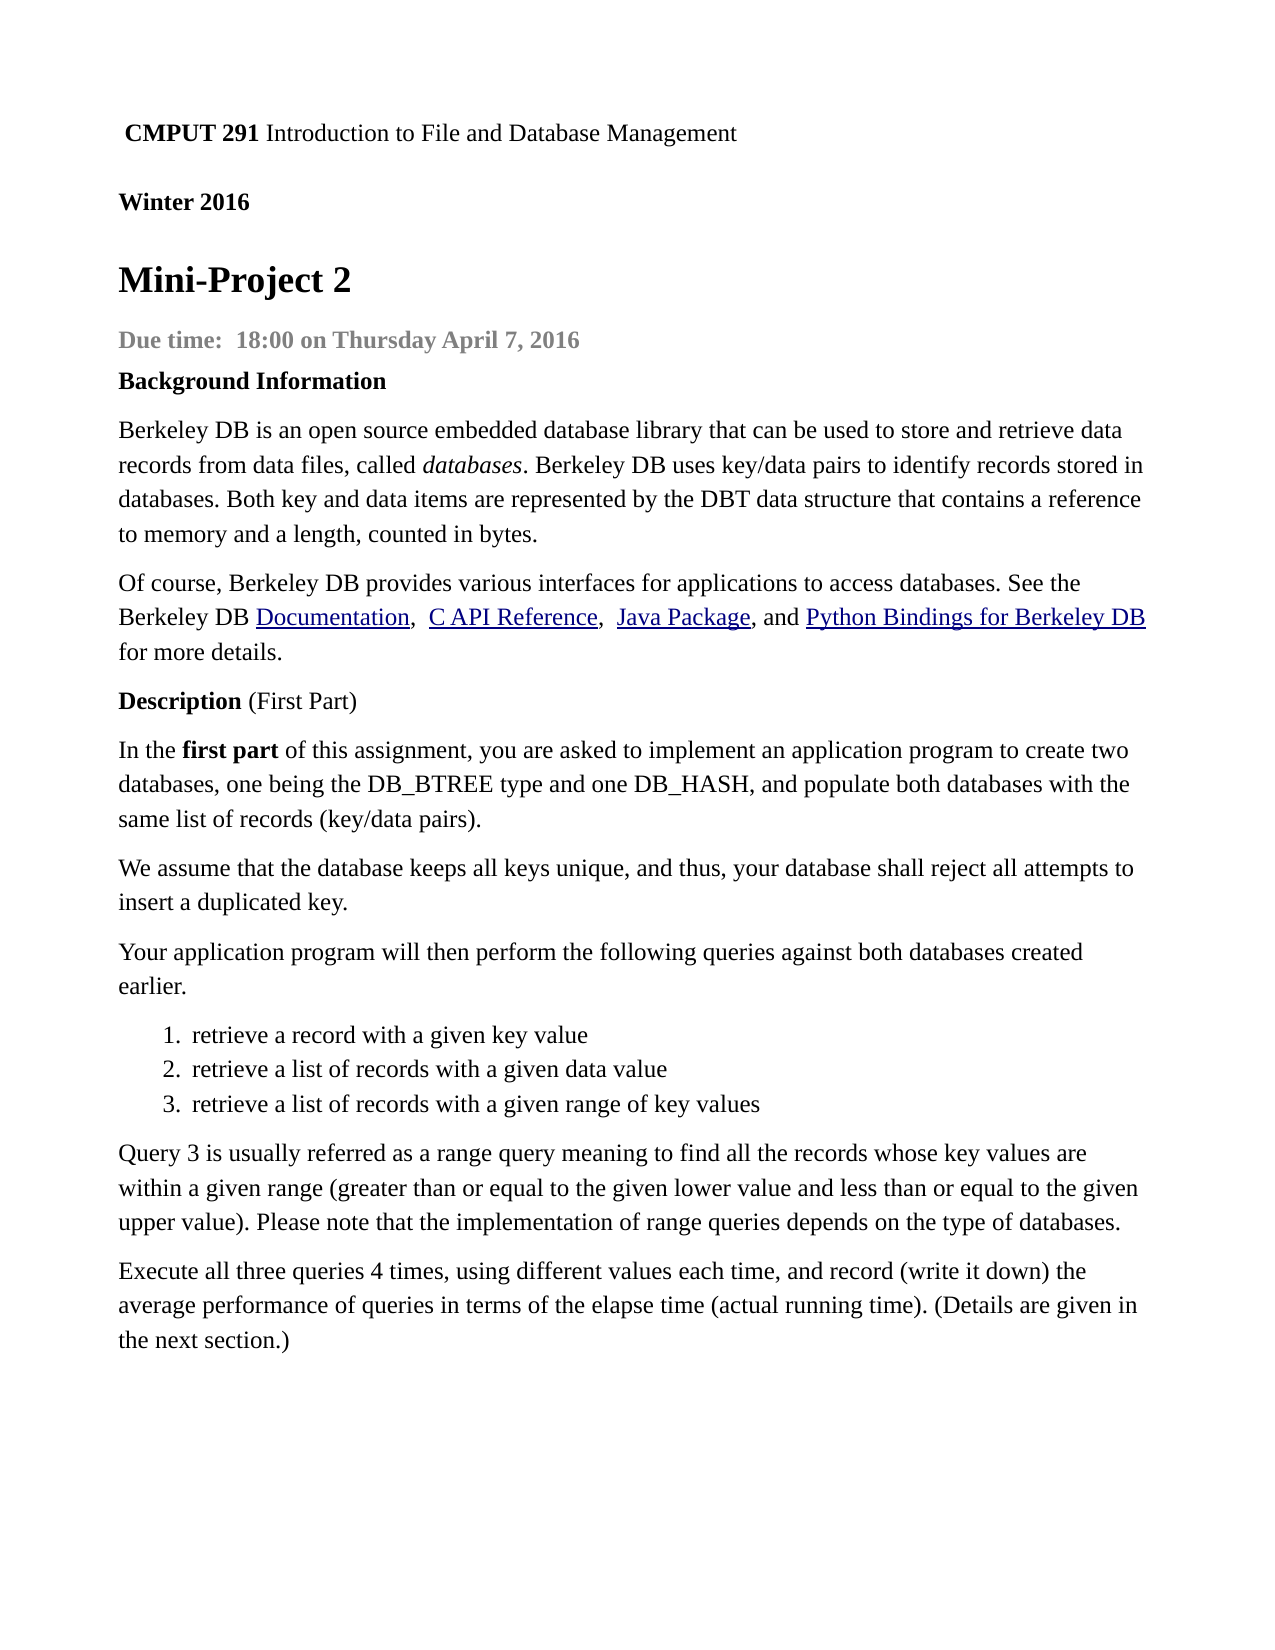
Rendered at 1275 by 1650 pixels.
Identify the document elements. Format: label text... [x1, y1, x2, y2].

text CMPUT 291 Introduction to File and Database Management Winter 2016 [118, 118, 1157, 216]
text We assume that the database keeps all keys unique, and thus, your database shall reject all attempts to insert a duplicated key. [118, 853, 1157, 916]
list retrieve a record with a given key value [162, 1020, 1157, 1049]
text Your application program will then perform the following queries against both databases created earlier. [118, 937, 1157, 1000]
text Description (First Part) [118, 686, 1157, 715]
list retrieve a list of records with a given data value [162, 1054, 1157, 1083]
subtitle Due time: 18:00 on Thursday April 7, 2016 [118, 325, 1157, 354]
text Berkeley DB is an open source embedded database library that can be used to store and retrieve data records from data files, called databases. Berkeley DB uses key/data pairs to identify records stored in databases. Both key and data items are represented by the DBT data structure that contains a reference to memory and a length, counted in bytes. [118, 415, 1157, 548]
list retrieve a list of records with a given range of key values [162, 1089, 1157, 1118]
text Of course, Berkeley DB provides various interfaces for applications to access databases. See the Berkeley DB Documentation, C API Reference, Java Package, and Python Bindings for Berkeley DB for more details. [118, 568, 1157, 666]
text Query 3 is usually referred as a range query meaning to find all the records whose key values are within a given range (greater than or equal to the given lower value and less than or equal to the given upper value). Please note that the implementation of range queries depends on the type of databases. [118, 1138, 1157, 1236]
text Execute all three queries 4 times, using different values each time, and record (write it down) the average performance of queries in terms of the elapse time (actual running time). (Details are given in the next section.) [118, 1256, 1157, 1354]
subtitle Mini-Project 2 [118, 257, 1157, 300]
text In the first part of this assignment, you are asked to implement an application program to create two databases, one being the DB_BTREE type and one DB_HASH, and populate both databases with the same list of records (key/data pairs). [118, 735, 1157, 833]
text Background Information [118, 366, 1157, 395]
